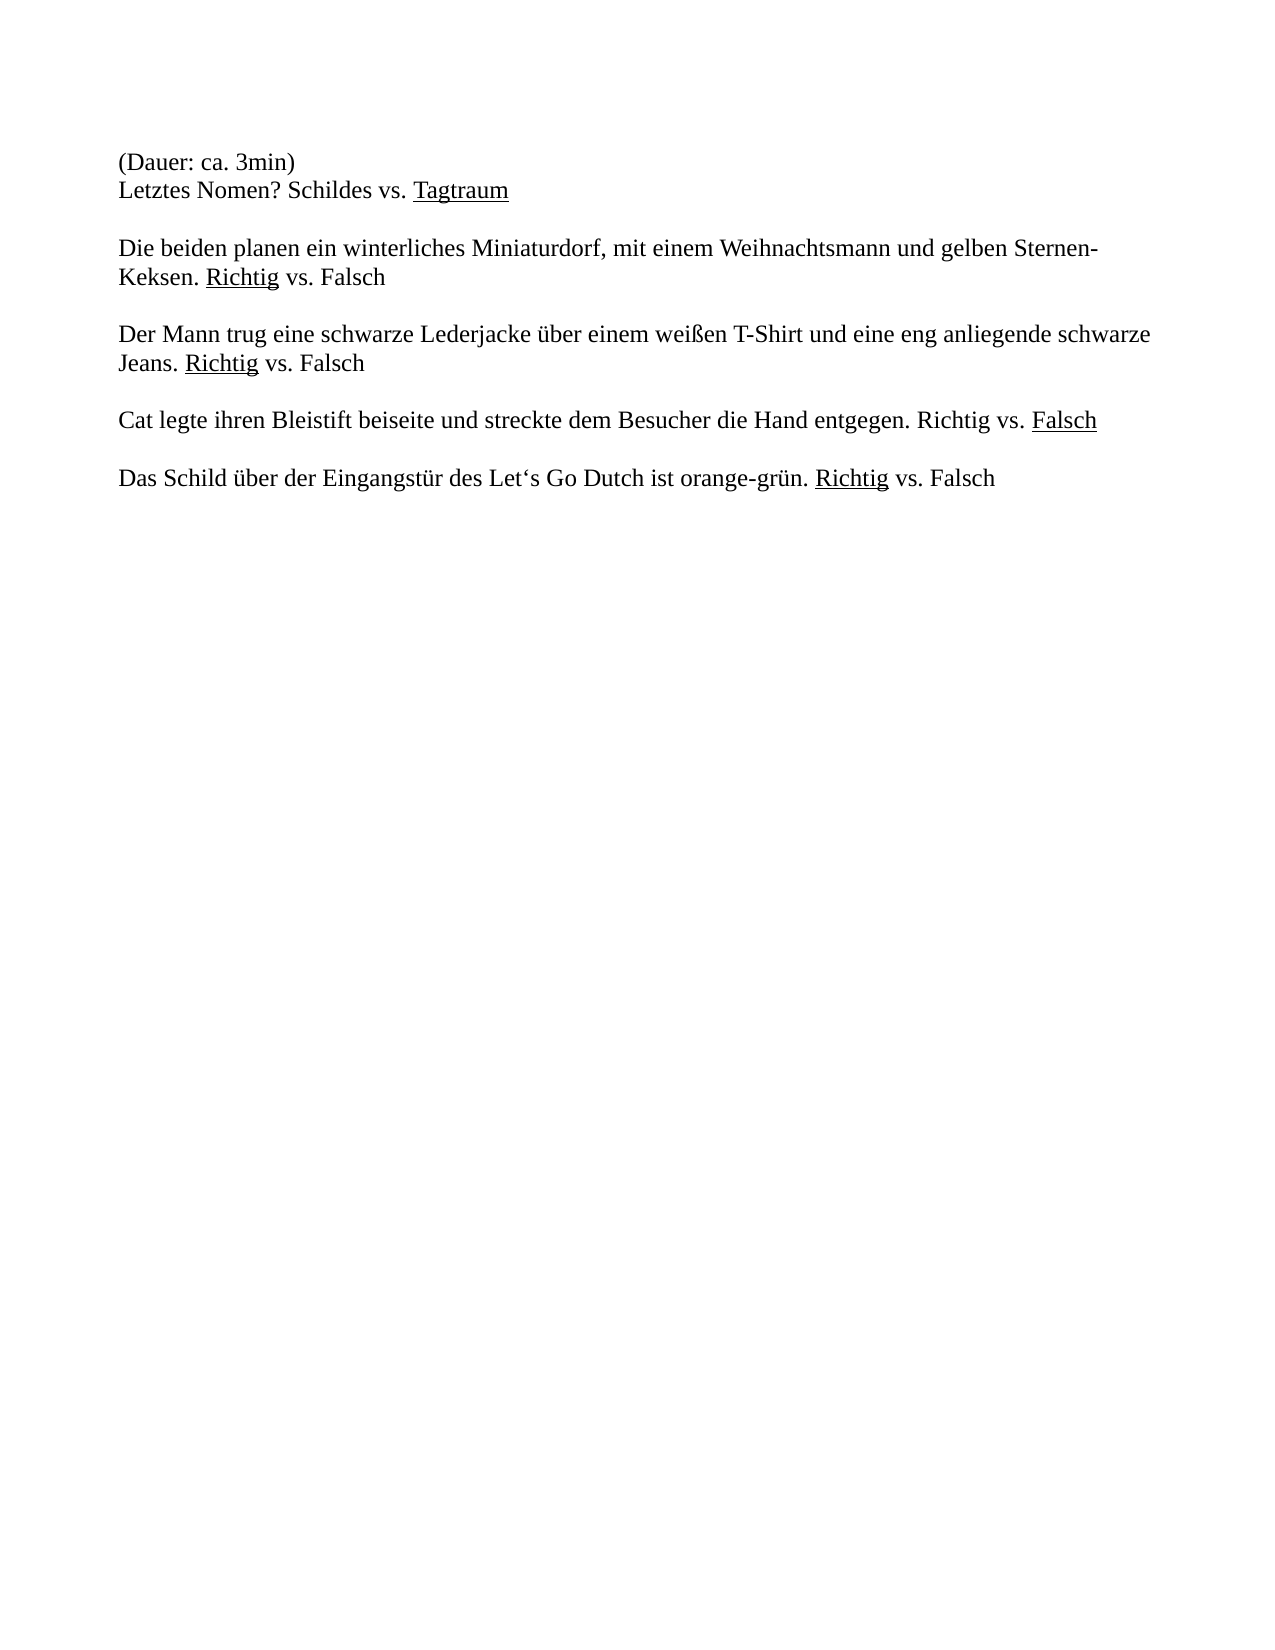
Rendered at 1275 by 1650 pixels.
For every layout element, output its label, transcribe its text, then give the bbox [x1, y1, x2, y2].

text Das Schild über der Eingangstür des Let‘s Go Dutch ist orange-grün. Richtig vs. Falsch [118, 463, 1157, 492]
text Die beiden planen ein winterliches Miniaturdorf, mit einem Weihnachtsmann und gelben Sternen-Keksen. Richtig vs. Falsch [118, 233, 1157, 291]
text Letztes Nomen? Schildes vs. Tagtraum [118, 176, 1157, 204]
text Cat legte ihren Bleistift beiseite und streckte dem Besucher die Hand entgegen. Richtig vs. Falsch [118, 406, 1157, 434]
text (Dauer: ca. 3min) [118, 147, 1157, 176]
text Der Mann trug eine schwarze Lederjacke über einem weißen T-Shirt und eine eng anliegende schwarze Jeans. Richtig vs. Falsch [118, 319, 1157, 377]
